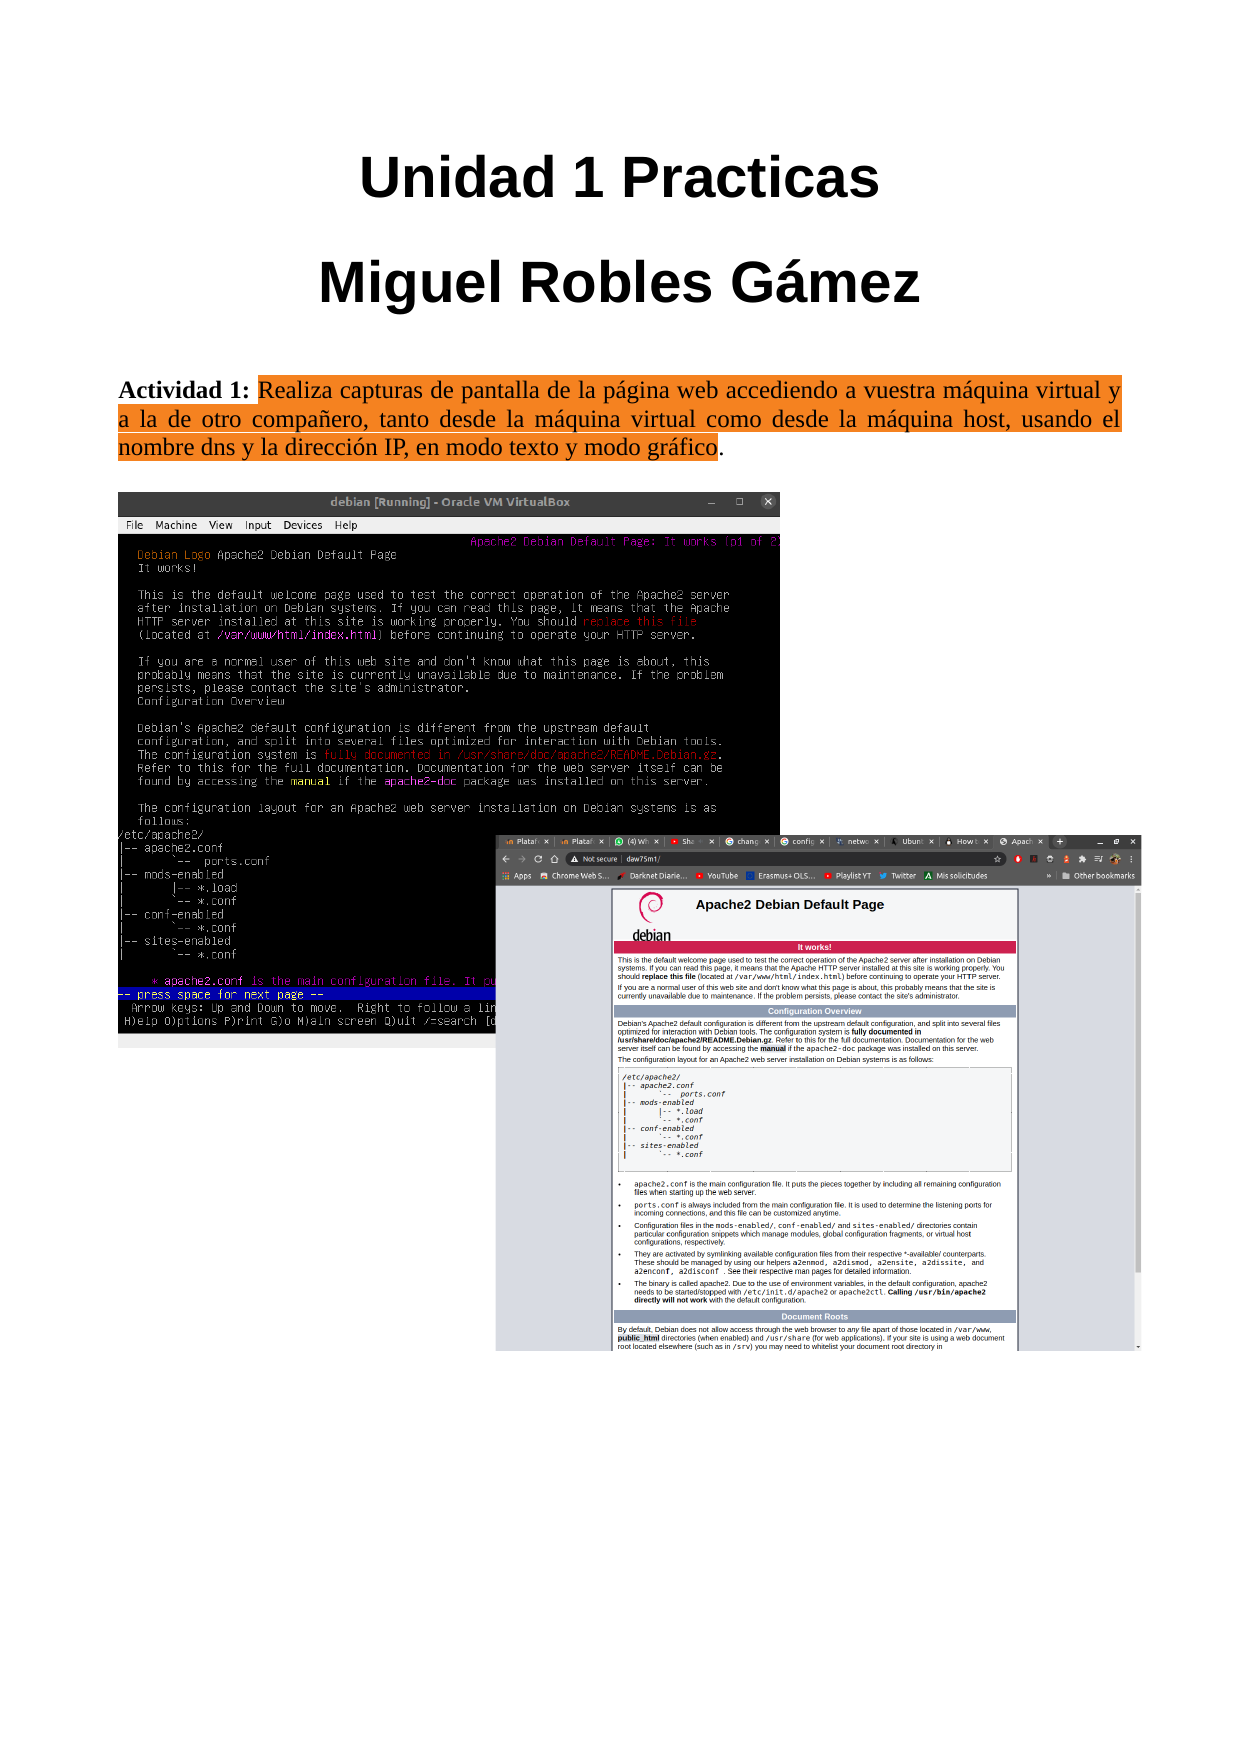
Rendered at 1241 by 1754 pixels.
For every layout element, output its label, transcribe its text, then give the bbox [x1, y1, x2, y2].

title Miguel Robles Gámez [118, 248, 1122, 315]
picture [118, 492, 1142, 1351]
text Actividad 1: Realiza capturas de pantalla de la página web accediendo a vuestra máquina virtual y a la de otro compañero, tanto desde la máquina virtual como desde la máquina host, usando el nombre dns y la dirección IP, en modo texto y modo gráfico. [118, 375, 1122, 461]
title Unidad 1 Practicas [118, 143, 1122, 210]
